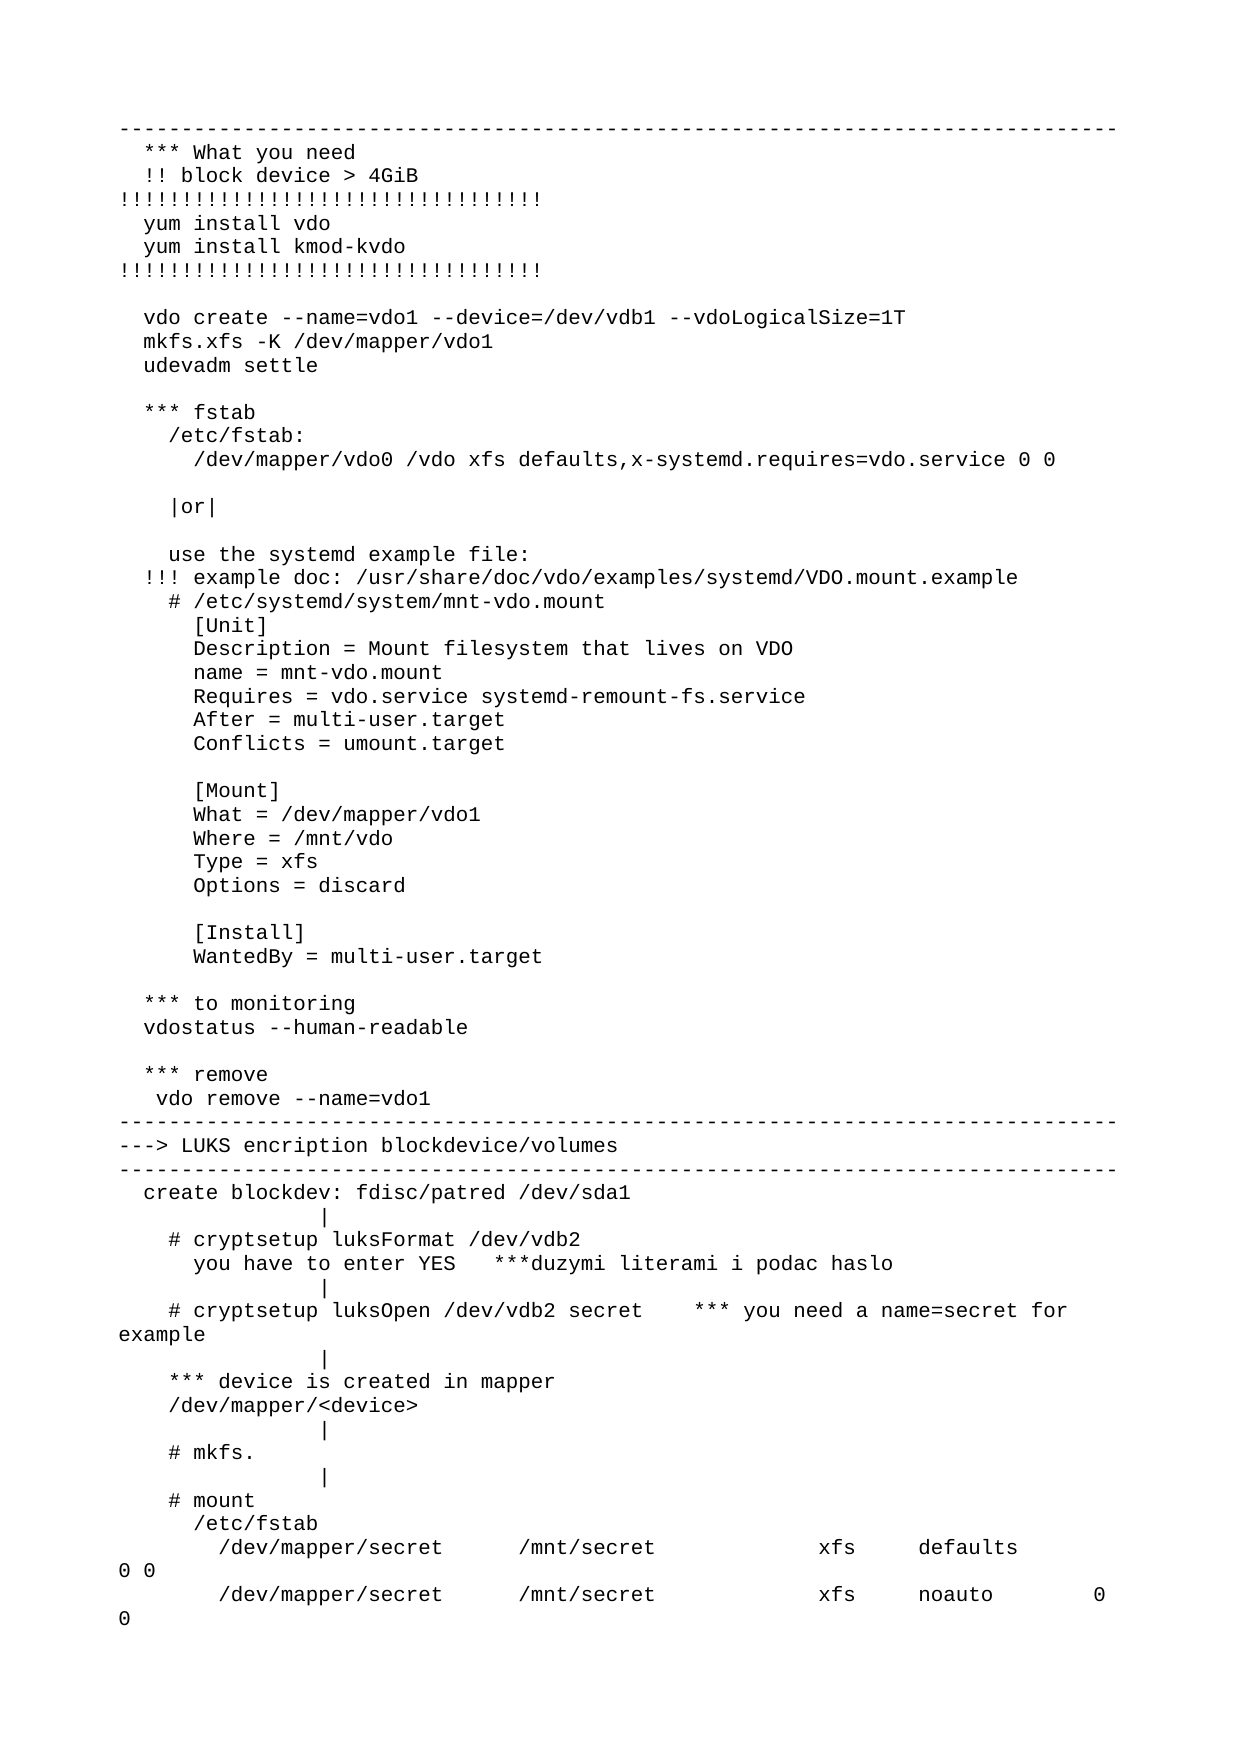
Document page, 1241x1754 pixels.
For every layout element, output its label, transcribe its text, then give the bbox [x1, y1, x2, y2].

text /dev/mapper/secret /mnt/secret xfs noauto 0 0 [118, 1584, 1122, 1631]
text After = multi-user.target [118, 709, 1122, 733]
text name = mnt-vdo.mount [118, 662, 1122, 686]
text you have to enter YES ***duzymi literami i podac haslo [118, 1253, 1122, 1277]
text *** fstab [118, 402, 1122, 426]
text create blockdev: fdisc/patred /dev/sda1 [118, 1182, 1122, 1206]
text WantedBy = multi-user.target [118, 946, 1122, 969]
text Where = /mnt/vdo [118, 827, 1122, 851]
text !!! example doc: /usr/share/doc/vdo/examples/systemd/VDO.mount.example [118, 567, 1122, 591]
text [Unit] [118, 615, 1122, 638]
text /etc/fstab [118, 1513, 1122, 1537]
text # cryptsetup luksOpen /dev/vdb2 secret *** you need a name=secret for example [118, 1300, 1122, 1348]
text yum install kmod-kvdo [118, 236, 1122, 260]
text | [118, 1419, 1122, 1442]
text /dev/mapper/secret /mnt/secret xfs defaults 0 0 [118, 1537, 1122, 1584]
text Conflicts = umount.target [118, 733, 1122, 757]
text | [118, 1348, 1122, 1371]
text Options = discard [118, 875, 1122, 898]
text -------------------------------------------------------------------------------- [118, 1158, 1122, 1182]
text [Install] [118, 922, 1122, 946]
text /etc/fstab: [118, 426, 1122, 449]
text !!!!!!!!!!!!!!!!!!!!!!!!!!!!!!!!!! [118, 260, 1122, 284]
text | [118, 1206, 1122, 1229]
text /dev/mapper/<device> [118, 1395, 1122, 1419]
text vdo create --name=vdo1 --device=/dev/vdb1 --vdoLogicalSize=1T [118, 307, 1122, 331]
text *** remove [118, 1064, 1122, 1088]
text udevadm settle [118, 354, 1122, 378]
text ---> LUKS encription blockdevice/volumes [118, 1135, 1122, 1158]
text use the systemd example file: [118, 544, 1122, 567]
text vdostatus --human-readable [118, 1017, 1122, 1040]
text # mount [118, 1489, 1122, 1513]
text !!!!!!!!!!!!!!!!!!!!!!!!!!!!!!!!!! [118, 189, 1122, 213]
text | [118, 1277, 1122, 1300]
text |or| [118, 496, 1122, 520]
text mkfs.xfs -K /dev/mapper/vdo1 [118, 331, 1122, 354]
text Requires = vdo.service systemd-remount-fs.service [118, 686, 1122, 709]
text # /etc/systemd/system/mnt-vdo.mount [118, 591, 1122, 615]
text yum install vdo [118, 213, 1122, 236]
text # cryptsetup luksFormat /dev/vdb2 [118, 1229, 1122, 1253]
text *** to monitoring [118, 993, 1122, 1017]
text # mkfs. [118, 1442, 1122, 1466]
text What = /dev/mapper/vdo1 [118, 804, 1122, 827]
text /dev/mapper/vdo0 /vdo xfs defaults,x-systemd.requires=vdo.service 0 0 [118, 449, 1122, 473]
text *** device is created in mapper [118, 1371, 1122, 1395]
text !! block device > 4GiB [118, 165, 1122, 189]
text [Mount] [118, 780, 1122, 804]
text Description = Mount filesystem that lives on VDO [118, 638, 1122, 662]
text -------------------------------------------------------------------------------- [118, 1111, 1122, 1135]
text vdo remove --name=vdo1 [118, 1088, 1122, 1111]
text -------------------------------------------------------------------------------- [118, 118, 1122, 142]
text *** What you need [118, 142, 1122, 165]
text Type = xfs [118, 851, 1122, 875]
text | [118, 1466, 1122, 1489]
